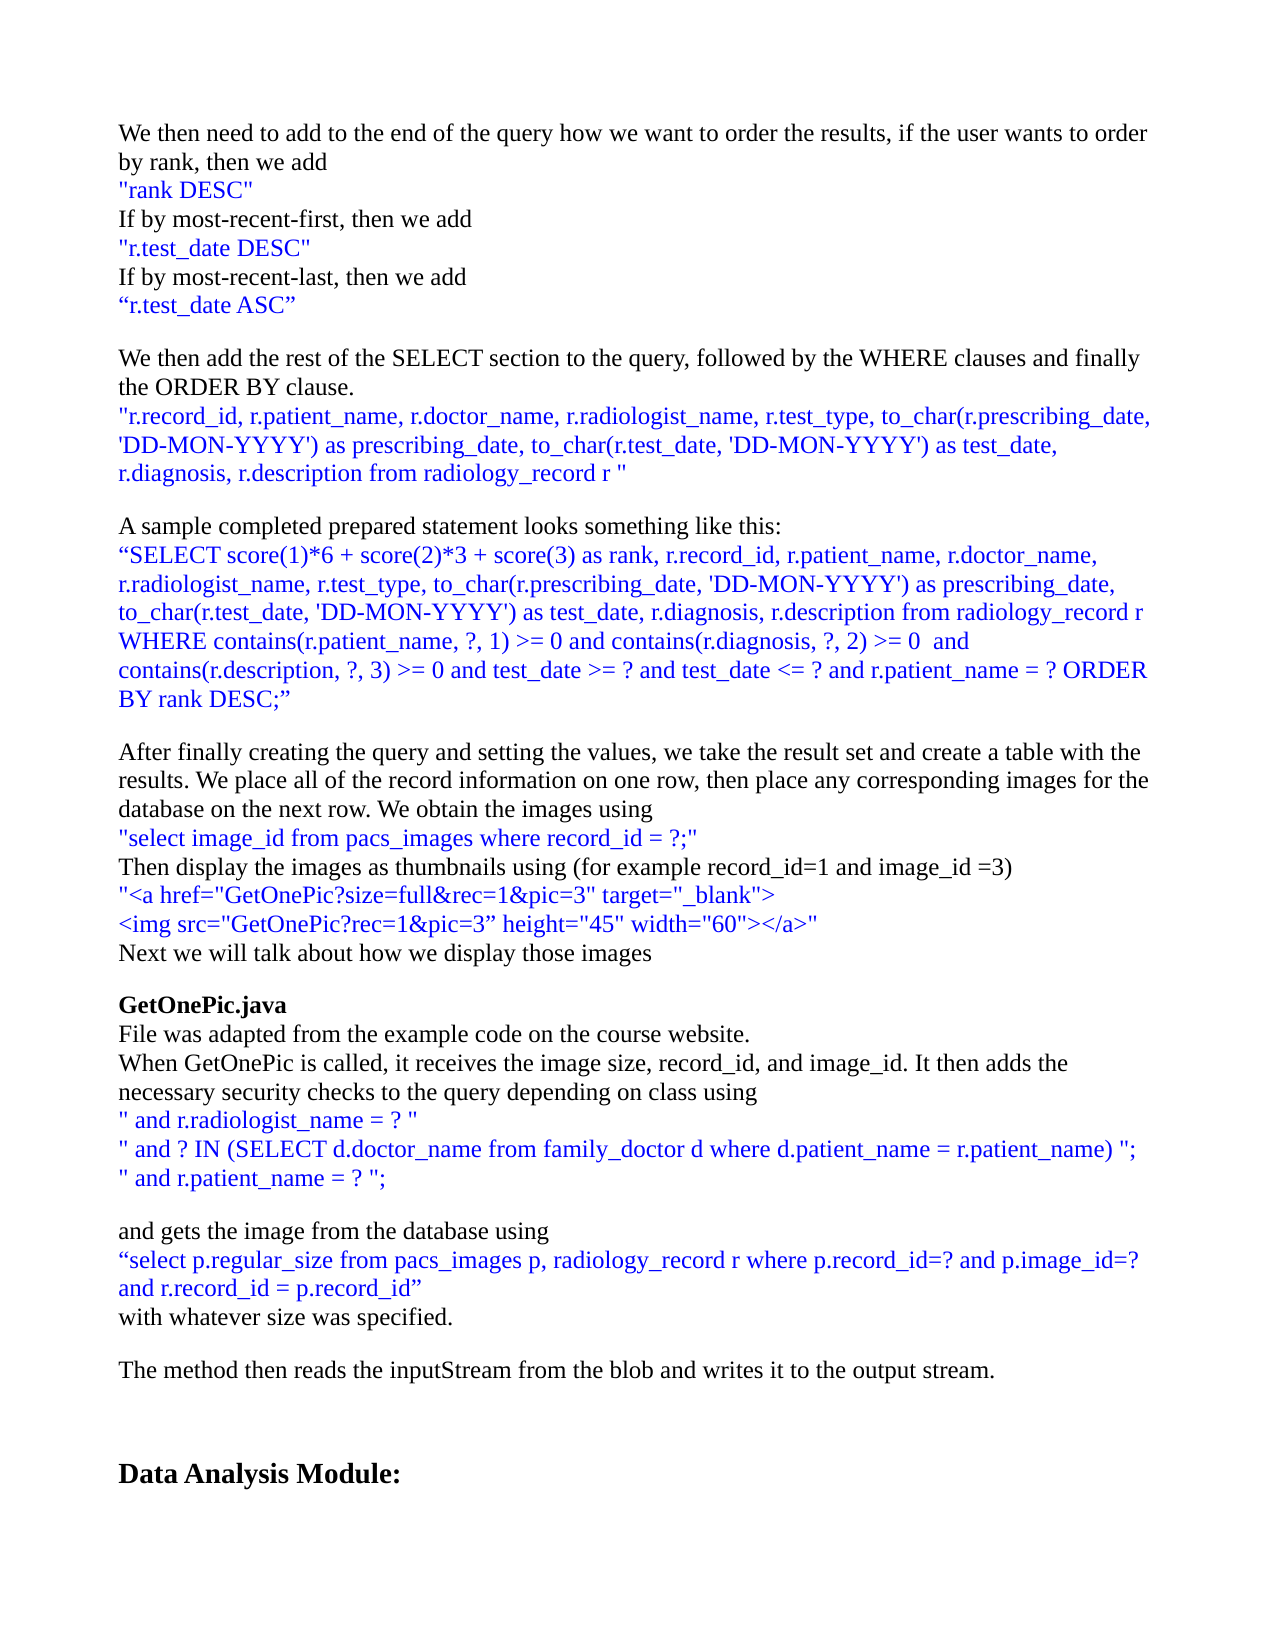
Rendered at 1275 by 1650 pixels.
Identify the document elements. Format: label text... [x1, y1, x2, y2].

text Then display the images as thumbnails using (for example record_id=1 and image_id =3) [118, 852, 1157, 880]
text We then add the rest of the SELECT section to the query, followed by the WHERE clauses and finally the ORDER BY clause. [118, 343, 1157, 401]
text We then need to add to the end of the query how we want to order the results, if the user wants to order by rank, then we add [118, 118, 1157, 176]
text " and ? IN (SELECT d.doctor_name from family_doctor d where d.patient_name = r.patient_name) "; [118, 1134, 1157, 1163]
text with whatever size was specified. [118, 1302, 1157, 1331]
text When GetOnePic is called, it receives the image size, record_id, and image_id. It then adds the necessary security checks to the query depending on class using [118, 1048, 1157, 1106]
text Data Analysis Module: [118, 1456, 1157, 1489]
text "r.record_id, r.patient_name, r.doctor_name, r.radiologist_name, r.test_type, to_char(r.prescribing_date, 'DD-MON-YYYY') as prescribing_date, to_char(r.test_date, 'DD-MON-YYYY') as test_date, r.diagnosis, r.description from radiology_record r " [118, 401, 1157, 487]
text “r.test_date ASC” [118, 291, 1157, 319]
text File was adapted from the example code on the course website. [118, 1019, 1157, 1048]
text "<a href="GetOnePic?size=full&rec=1&pic=3" target="_blank"> [118, 880, 1157, 909]
text "r.test_date DESC" [118, 233, 1157, 262]
text After finally creating the query and setting the values, we take the result set and create a table with the results. We place all of the record information on one row, then place any corresponding images for the database on the next row. We obtain the images using [118, 737, 1157, 823]
text “SELECT score(1)*6 + score(2)*3 + score(3) as rank, r.record_id, r.patient_name, r.doctor_name, r.radiologist_name, r.test_type, to_char(r.prescribing_date, 'DD-MON-YYYY') as prescribing_date, to_char(r.test_date, 'DD-MON-YYYY') as test_date, r.diagnosis, r.description from radiology_record r WHERE contains(r.patient_name, ?, 1) >= 0 and contains(r.diagnosis, ?, 2) >= 0 and contains(r.description, ?, 3) >= 0 and test_date >= ? and test_date <= ? and r.patient_name = ? ORDER BY rank DESC;” [118, 540, 1157, 712]
text GetOnePic.java [118, 991, 1157, 1019]
text " and r.patient_name = ? "; [118, 1163, 1157, 1192]
text “select p.regular_size from pacs_images p, radiology_record r where p.record_id=? and p.image_id=? and r.record_id = p.record_id” [118, 1245, 1157, 1302]
text and gets the image from the database using [118, 1216, 1157, 1245]
text " and r.radiologist_name = ? " [118, 1106, 1157, 1134]
text If by most-recent-first, then we add [118, 204, 1157, 233]
text Next we will talk about how we display those images [118, 938, 1157, 967]
text A sample completed prepared statement looks something like this: [118, 511, 1157, 540]
text The method then reads the inputStream from the blob and writes it to the output stream. [118, 1355, 1157, 1384]
text <img src="GetOnePic?rec=1&pic=3” height="45" width="60"></a>" [118, 909, 1157, 938]
text "select image_id from pacs_images where record_id = ?;" [118, 823, 1157, 852]
text "rank DESC" [118, 176, 1157, 204]
text If by most-recent-last, then we add [118, 262, 1157, 291]
